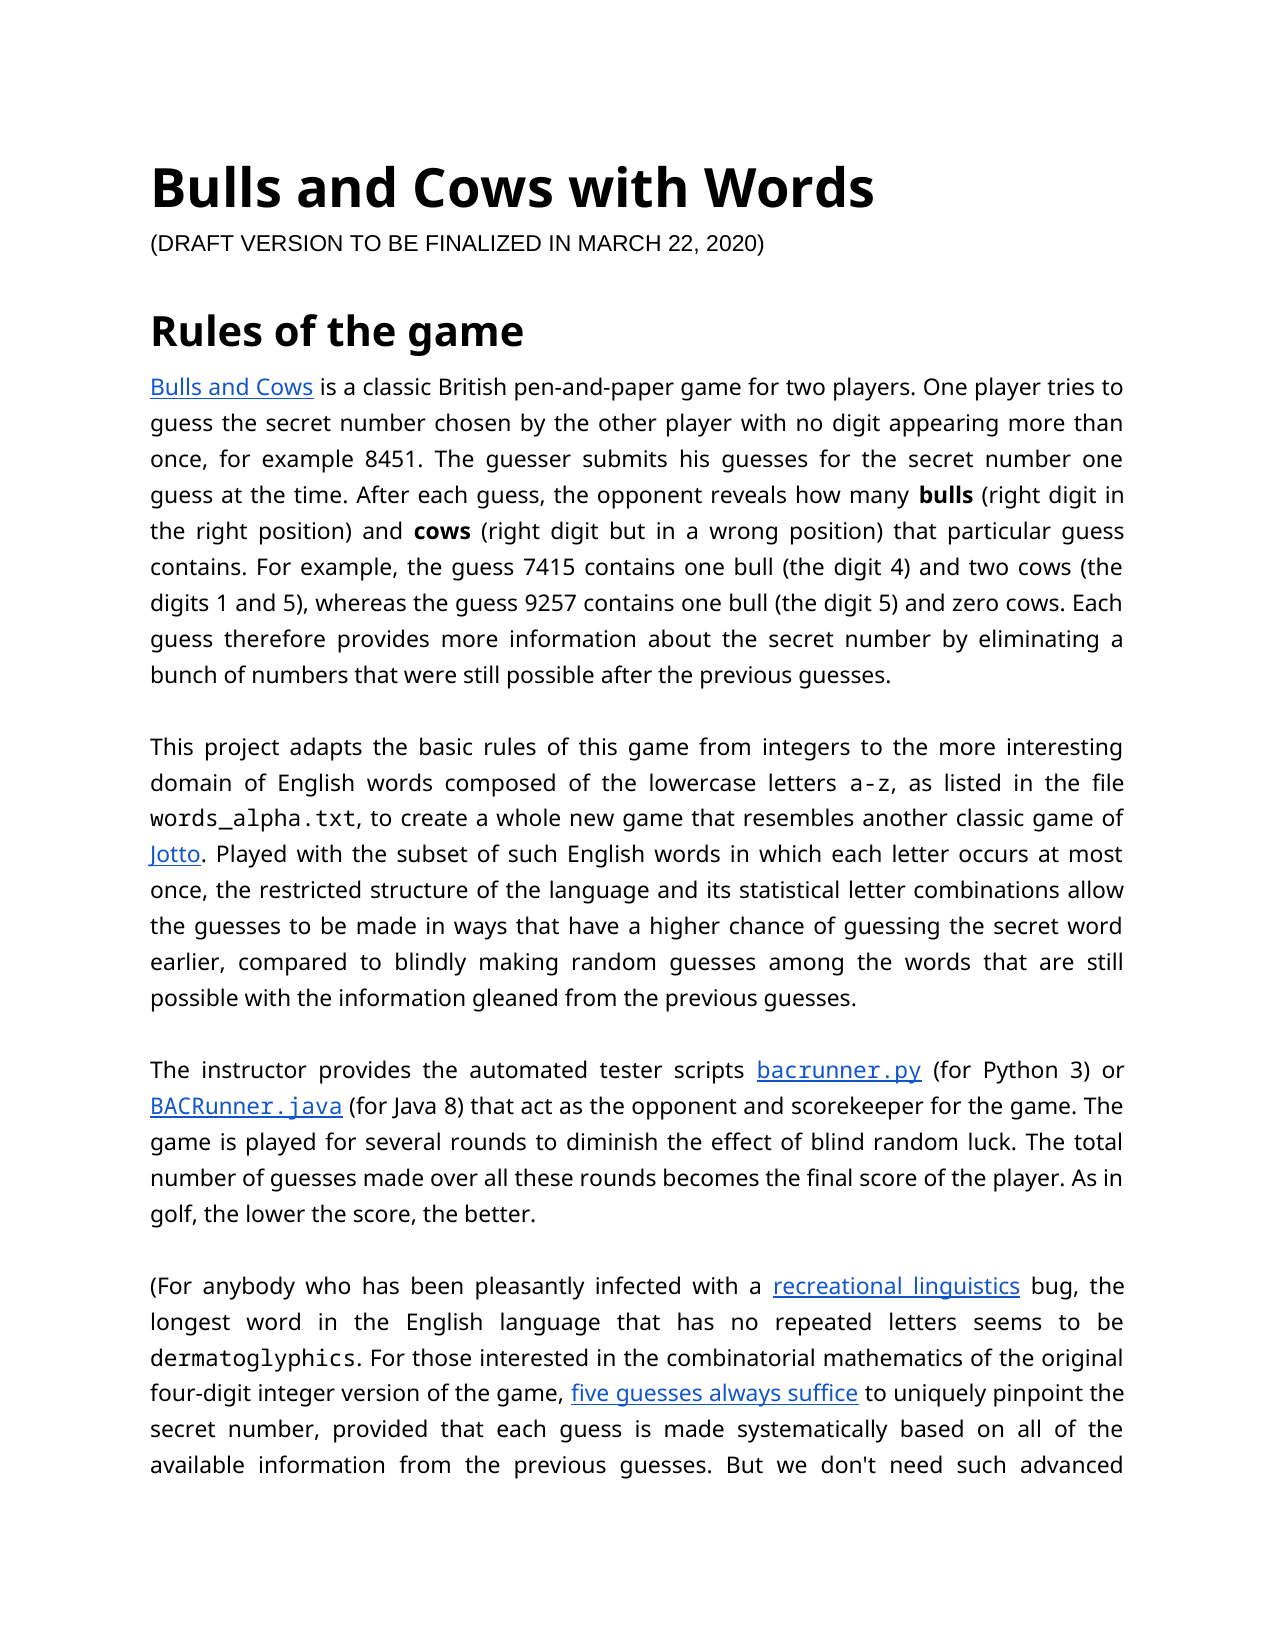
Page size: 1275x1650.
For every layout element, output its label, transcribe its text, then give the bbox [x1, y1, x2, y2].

text (DRAFT VERSION TO BE FINALIZED IN MARCH 22, 2020) [150, 230, 1125, 256]
text (For anybody who has been pleasantly infected with a recreational linguistics bug, the longest word in the English language that has no repeated letters seems to be dermatoglyphics. For those interested in the combinatorial mathematics of the original four-digit integer version of the game, five guesses always suffice to uniquely pinpoint the secret number, provided that each guess is made systematically based on all of the available information from the previous guesses. But we don't need such advanced [150, 1269, 1125, 1481]
text This project adapts the basic rules of this game from integers to the more interesting domain of English words composed of the lowercase letters a-z, as listed in the file words_alpha.txt, to create a whole new game that resembles another classic game of Jotto. Played with the subset of such English words in which each letter occurs at most once, the restricted structure of the language and its statistical letter combinations allow the guesses to be made in ways that have a higher chance of guessing the secret word earlier, compared to blindly making random guesses among the words that are still possible with the information gleaned from the previous guesses. [150, 731, 1125, 1013]
title Bulls and Cows with Words [150, 150, 1125, 224]
text Bulls and Cows is a classic British pen-and-paper game for two players. One player tries to guess the secret number chosen by the other player with no digit appearing more than once, for example 8451. The guesser submits his guesses for the secret number one guess at the time. After each guess, the opponent reveals how many bulls (right digit in the right position) and cows (right digit but in a wrong position) that particular guess contains. For example, the guess 7415 contains one bull (the digit 4) and two cows (the digits 1 and 5), whereas the guess 9257 contains one bull (the digit 5) and zero cows. Each guess therefore provides more information about the secret number by eliminating a bunch of numbers that were still possible after the previous guesses. [150, 371, 1125, 690]
subtitle Rules of the game [150, 302, 1125, 359]
text The instructor provides the automated tester scripts bacrunner.py (for Python 3) or BACRunner.java (for Java 8) that act as the opponent and scorekeeper for the game. The game is played for several rounds to diminish the effect of blind random luck. The total number of guesses made over all these rounds becomes the final score of the player. As in golf, the lower the score, the better. [150, 1054, 1125, 1229]
